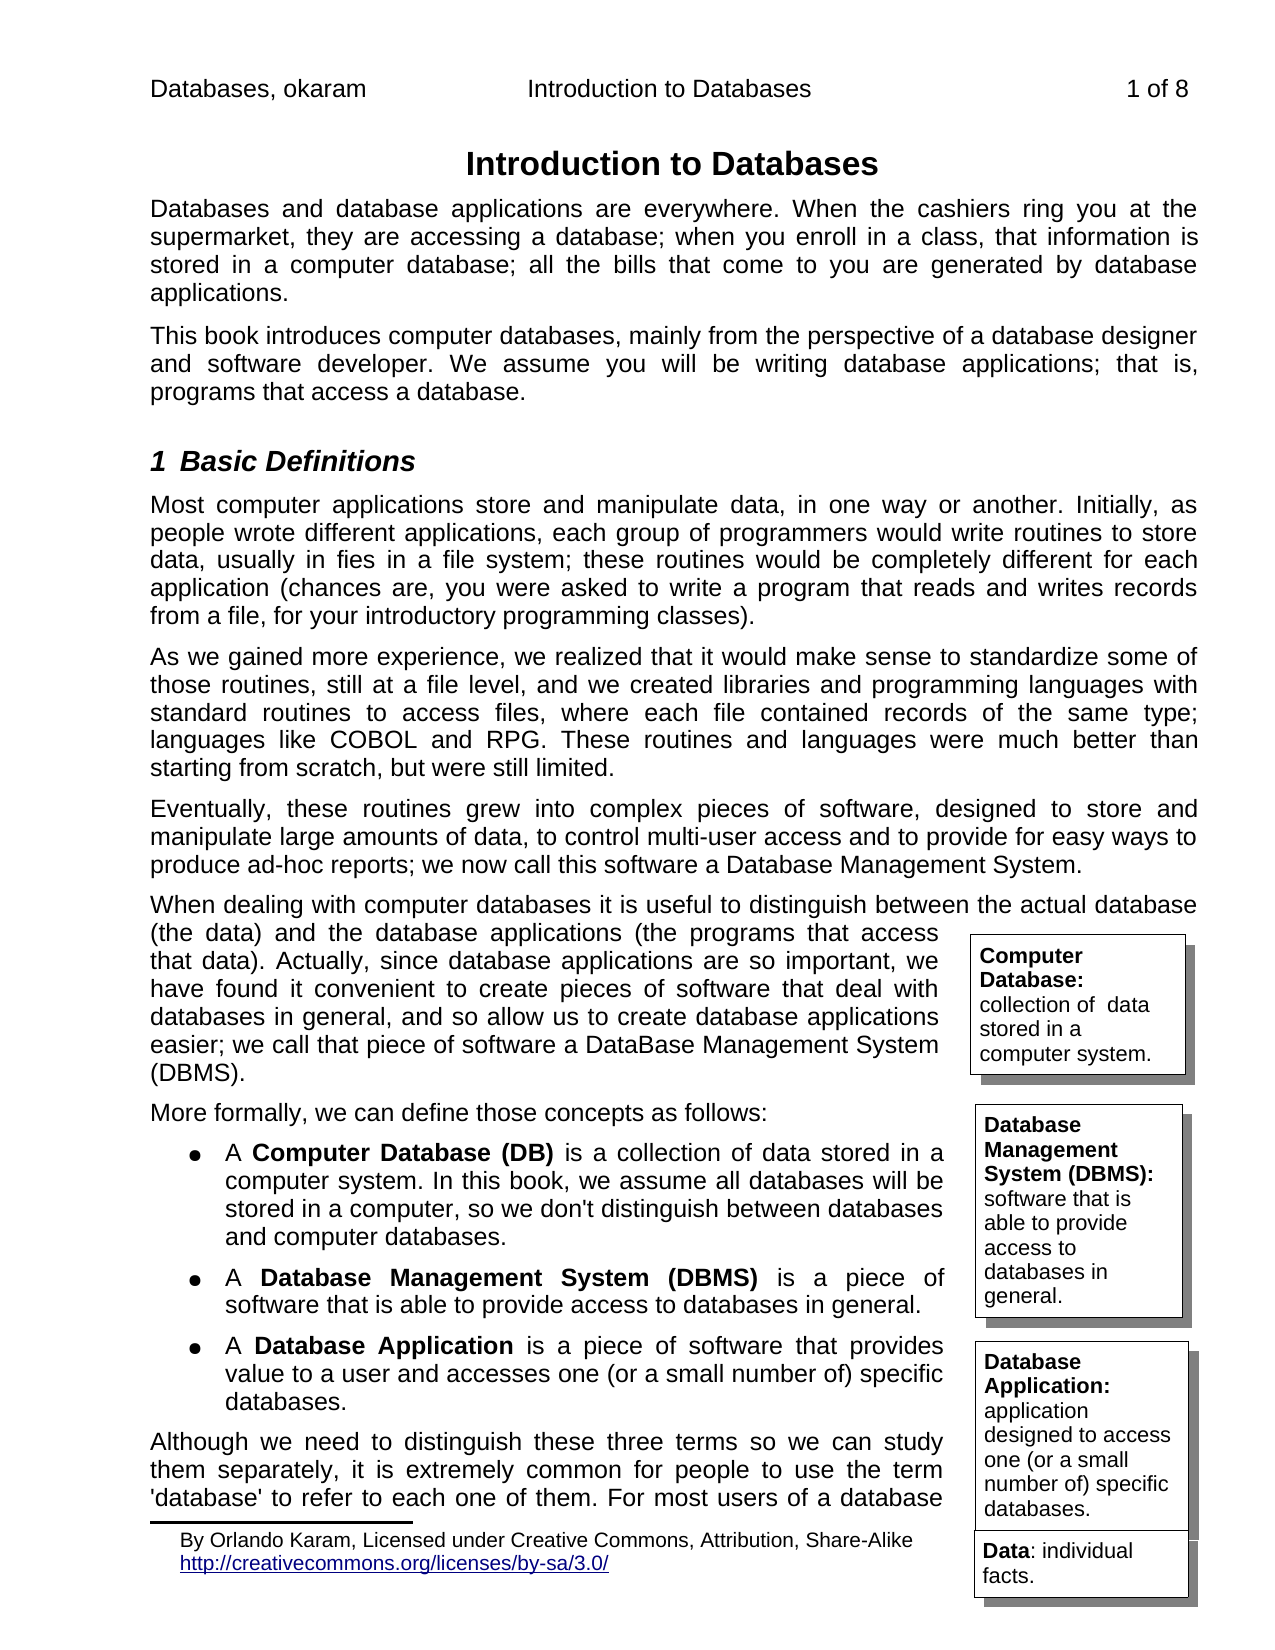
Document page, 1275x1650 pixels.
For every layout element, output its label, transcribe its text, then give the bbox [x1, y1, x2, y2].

text This book introduces computer databases, mainly from the perspective of a database designer and software developer. We assume you will be writing database applications; that is, programs that access a database. [150, 322, 1200, 405]
text More formally, we can define those concepts as follows: [976, 1105, 1182, 1317]
text Most computer applications store and manipulate data, in one way or another. Initially, as people wrote different applications, each group of programmers would write routines to store data, usually in fies in a file system; these routines would be completely different for each application (chances are, you were asked to write a program that reads and writes records from a file, for your introductory programming classes). [150, 491, 1200, 630]
text Although we need to distinguish these three terms so we can study them separately, it is extremely common for people to use the term 'database' to refer to each one of them. For most users of a database [150, 1428, 975, 1512]
text When dealing with computer databases it is useful to distinguish between the actual database (the data) and the database applications (the programs that access that data). Actually, since database applications are so important, we have found it convenient to create pieces of software that deal with databases in general, and so allow us to create database applications easier; we call that piece of software a DataBase Management System (DBMS). [150, 891, 1200, 1086]
text Computer Database: collection of data stored in a computer system. [979, 943, 1176, 1066]
subtitle Introduction to Databases [150, 145, 1200, 182]
list A Database Management System (DBMS) is a piece of software that is able to provide access to databases in general. [187, 1263, 986, 1319]
text By Orlando Karam, Licensed under Creative Commons, Attribution, Share-Alike http://creativecommons.org/licenses/by-sa/3.0/ [150, 1528, 975, 1575]
list Database Application: application designed to access one (or a small number of) specific databases. [984, 1349, 1179, 1521]
text Data: individual facts. [982, 1539, 1179, 1588]
list A Database Application is a piece of software that provides value to a user and accesses one (or a small number of) specific databases. [187, 1332, 1200, 1416]
text More formally, we can define those concepts as follows: [150, 1099, 1200, 1127]
text Eventually, these routines grew into complex pieces of software, designed to store and manipulate large amounts of data, to control multi-user access and to provide for easy ways to produce ad-hoc reports; we now call this software a Database Management System. [150, 795, 1200, 878]
text [975, 1531, 1188, 1597]
list A Computer Database (DB) is a collection of data stored in a computer system. In this book, we assume all databases will be stored in a computer, so we don't distinguish between databases and computer databases. [187, 1139, 975, 1251]
subtitle Basic Definitions [150, 445, 1200, 478]
text As we gained more experience, we realized that it would make sense to standardize some of those routines, still at a file level, and we created libraries and programming languages with standard routines to access files, where each file contained records of the same type; languages like COBOL and RPG. These routines and languages were much better than starting from scratch, but were still limited. [150, 643, 1200, 782]
list A Database Application is a piece of software that provides value to a user and accesses one (or a small number of) specific databases. [976, 1342, 1188, 1530]
text Database Management System (DBMS): software that is able to provide access to databases in general. [984, 1113, 1173, 1309]
text Databases and database applications are everywhere. When the cashiers ring you at the supermarket, they are accessing a database; when you enroll in a class, that information is stored in a computer database; all the bills that come to you are generated by database applications. [150, 195, 1200, 307]
